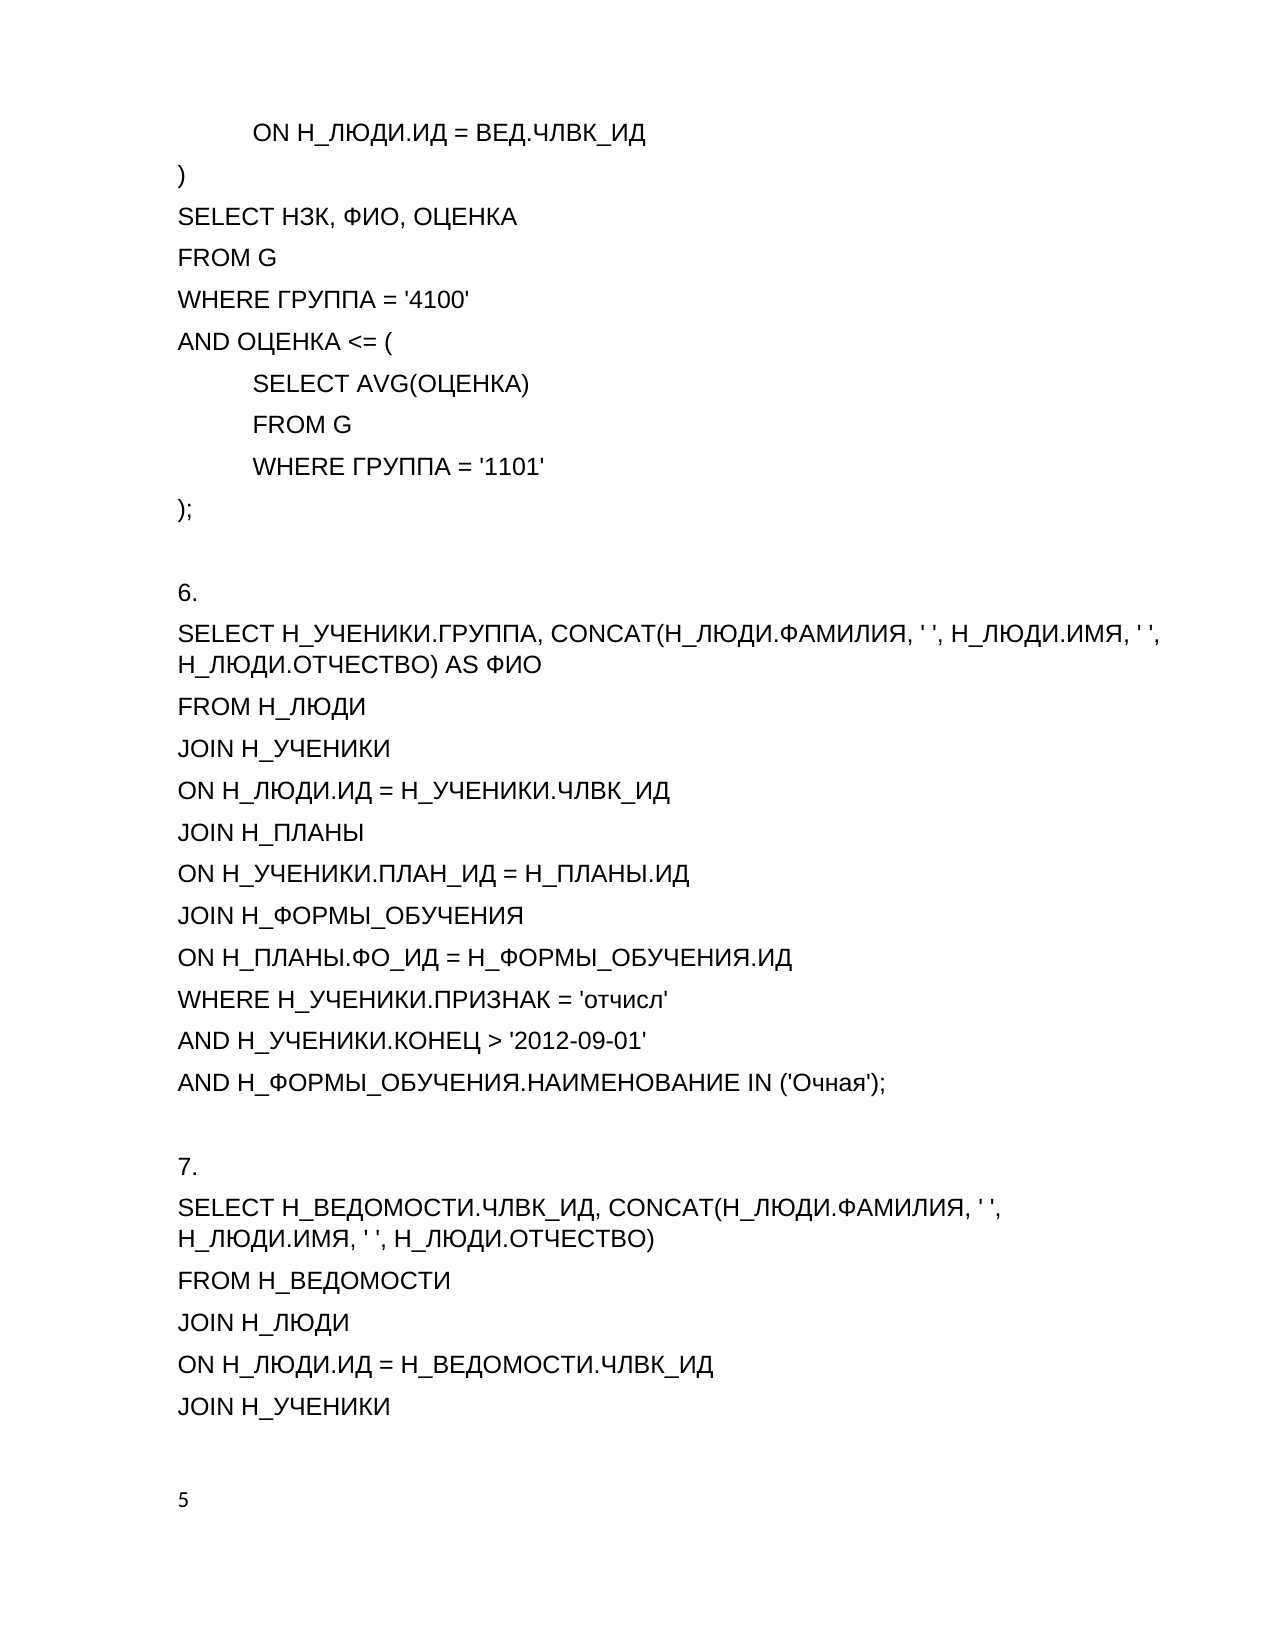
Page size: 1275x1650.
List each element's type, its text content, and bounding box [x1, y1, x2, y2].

text FROM Н_ЛЮДИ [177, 692, 1186, 721]
text JOIN Н_УЧЕНИКИ [177, 734, 1186, 763]
text JOIN Н_ФОРМЫ_ОБУЧЕНИЯ [177, 901, 1186, 930]
text JOIN Н_УЧЕНИКИ [177, 1392, 1186, 1420]
text ON Н_ПЛАНЫ.ФО_ИД = Н_ФОРМЫ_ОБУЧЕНИЯ.ИД [177, 943, 1186, 972]
text AND ОЦЕНКА <= ( [177, 327, 1186, 356]
text WHERE Н_УЧЕНИКИ.ПРИЗНАК = 'отчисл' [177, 984, 1186, 1013]
text ) [177, 160, 1186, 189]
text AND Н_ФОРМЫ_ОБУЧЕНИЯ.НАИМЕНОВАНИЕ IN ('Очная'); [177, 1068, 1186, 1097]
text WHERE ГРУППА = '1101' [177, 452, 1186, 481]
text ON Н_УЧЕНИКИ.ПЛАН_ИД = Н_ПЛАНЫ.ИД [177, 859, 1186, 888]
text SELECT Н_ВЕДОМОСТИ.ЧЛВК_ИД, CONCAT(Н_ЛЮДИ.ФАМИЛИЯ, ' ', Н_ЛЮДИ.ИМЯ, ' ', Н_ЛЮДИ.ОТЧЕСТВО) [177, 1193, 1186, 1253]
text FROM G [177, 411, 1186, 439]
text AND Н_УЧЕНИКИ.КОНЕЦ > '2012-09-01' [177, 1026, 1186, 1055]
text FROM G [177, 243, 1186, 272]
text SELECT НЗК, ФИО, ОЦЕНКА [177, 202, 1186, 230]
text 7. [177, 1152, 1186, 1180]
text ON Н_ЛЮДИ.ИД = Н_ВЕДОМОСТИ.ЧЛВК_ИД [177, 1350, 1186, 1378]
text FROM Н_ВЕДОМОСТИ [177, 1266, 1186, 1295]
text WHERE ГРУППА = '4100' [177, 285, 1186, 314]
text ON Н_ЛЮДИ.ИД = Н_УЧЕНИКИ.ЧЛВК_ИД [177, 776, 1186, 804]
text ON Н_ЛЮДИ.ИД = ВЕД.ЧЛВК_ИД [177, 118, 1186, 147]
text SELECT Н_УЧЕНИКИ.ГРУППА, CONCAT(Н_ЛЮДИ.ФАМИЛИЯ, ' ', Н_ЛЮДИ.ИМЯ, ' ', Н_ЛЮДИ.ОТЧЕСТВО) AS ФИО [177, 619, 1186, 679]
text 6. [177, 578, 1186, 606]
text ); [177, 494, 1186, 523]
text JOIN Н_ПЛАНЫ [177, 817, 1186, 846]
text JOIN Н_ЛЮДИ [177, 1308, 1186, 1337]
text SELECT AVG(ОЦЕНКА) [177, 369, 1186, 397]
